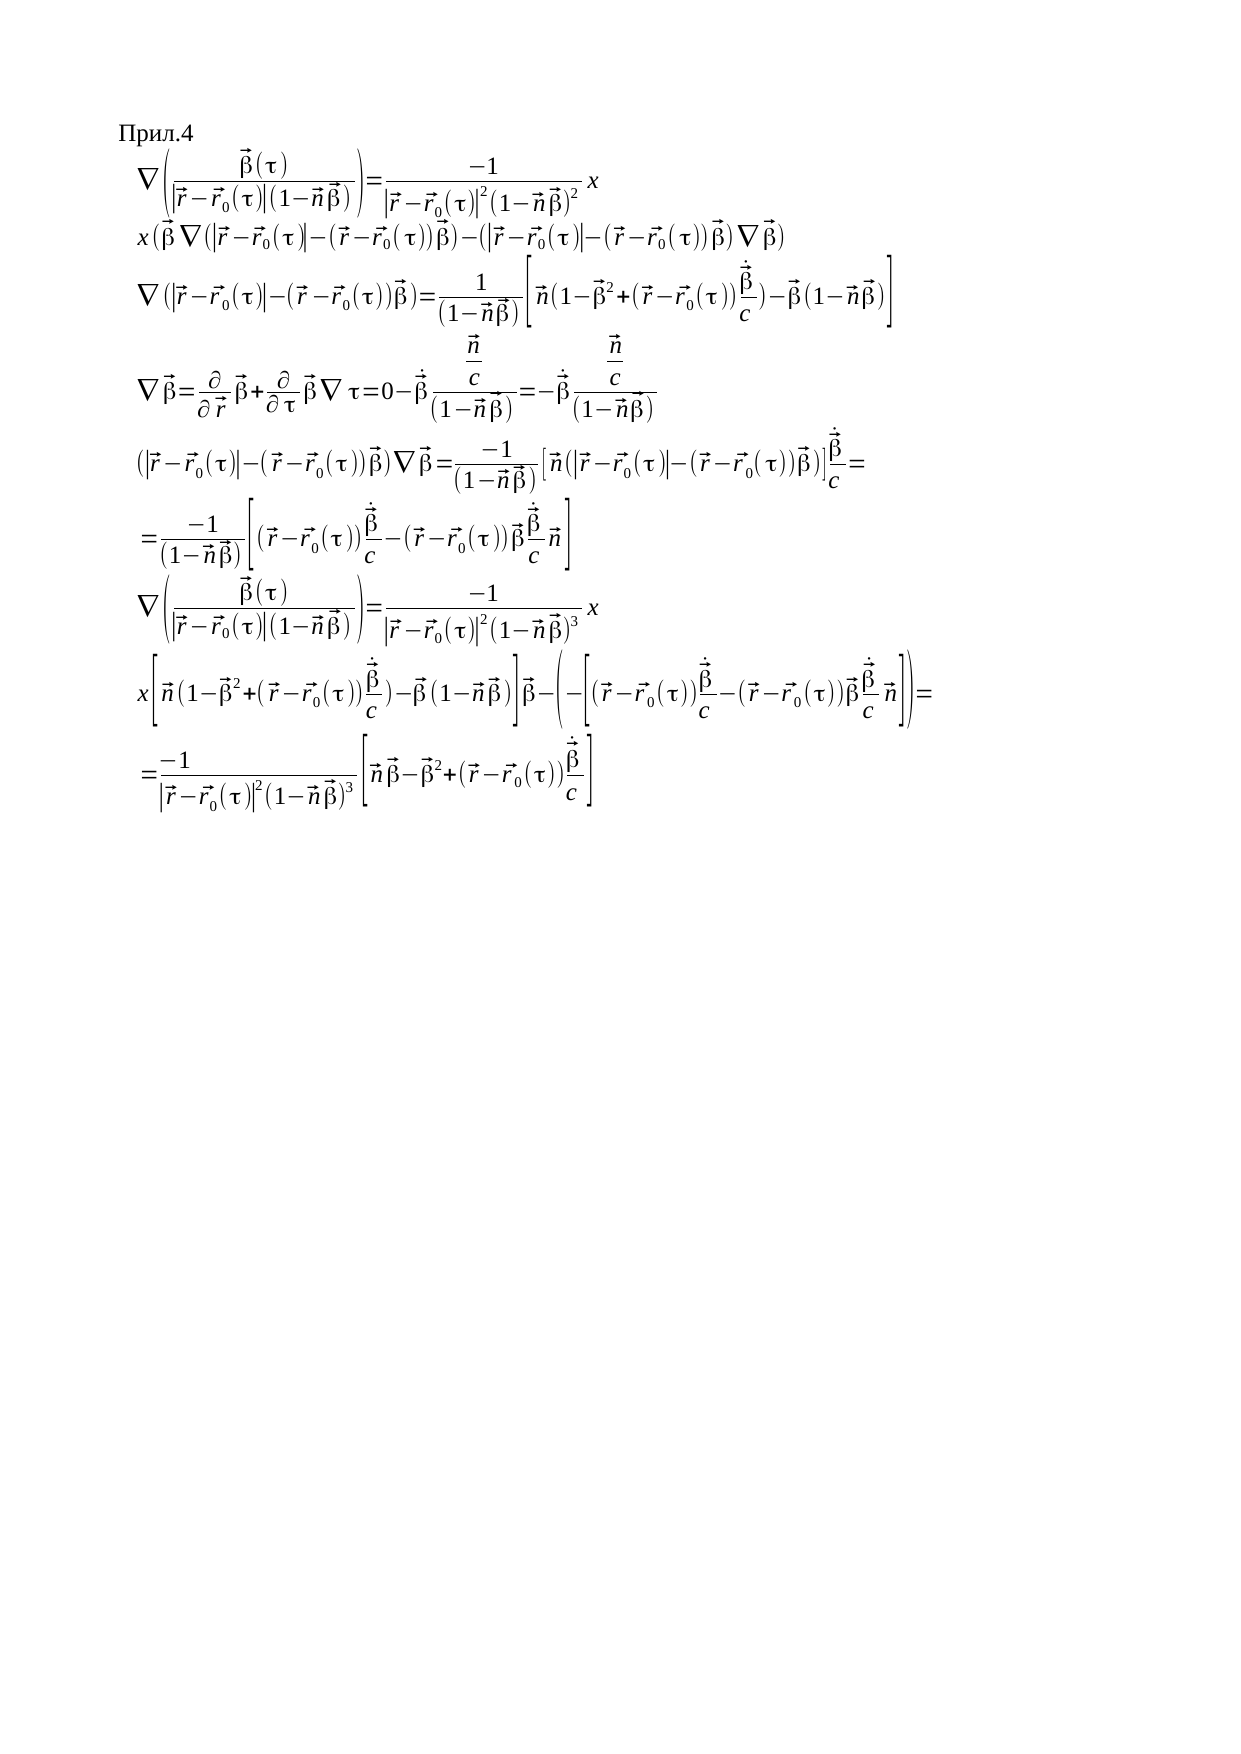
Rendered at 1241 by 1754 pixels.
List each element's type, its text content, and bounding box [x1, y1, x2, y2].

text Прил.4 [118, 118, 1122, 147]
